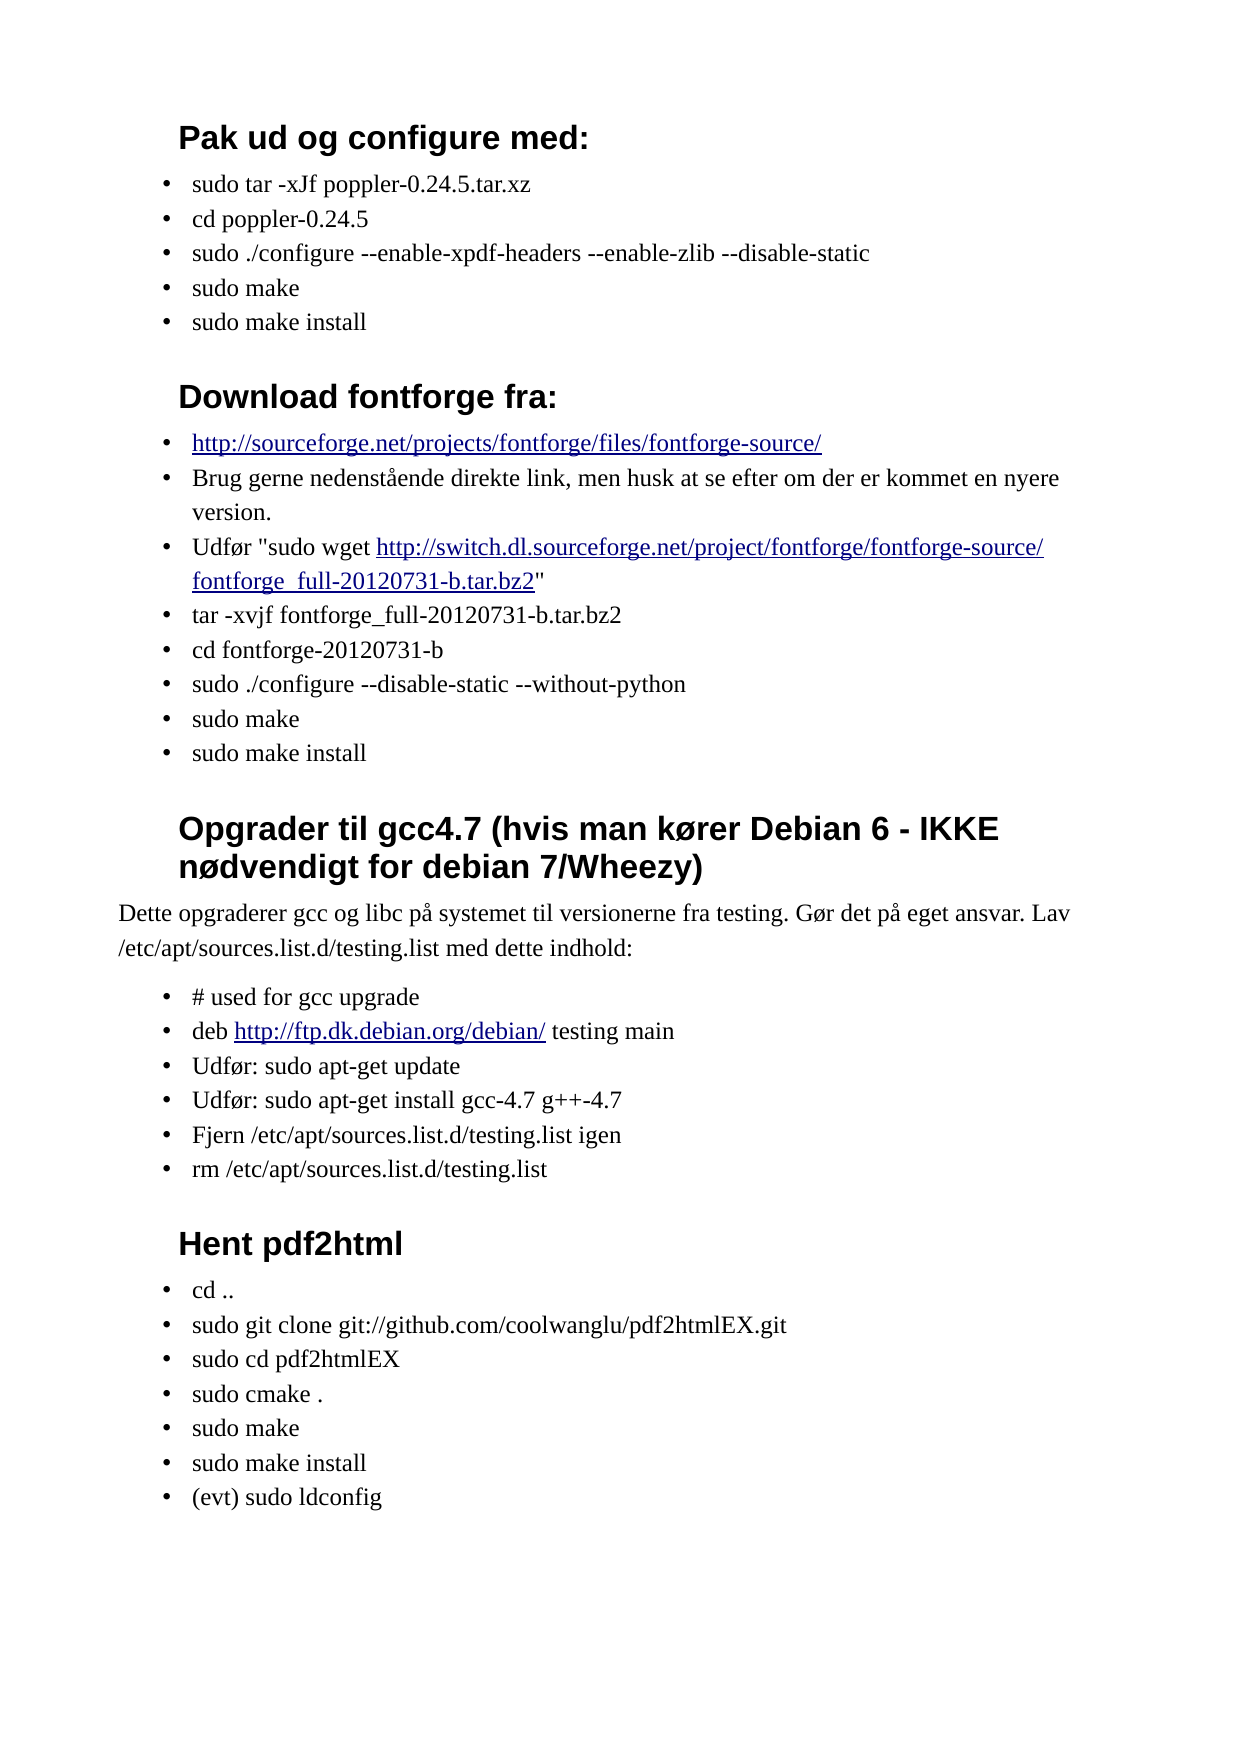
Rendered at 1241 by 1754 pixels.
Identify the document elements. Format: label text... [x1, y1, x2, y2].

list sudo ./configure --disable-static --without-python [162, 669, 1122, 698]
list sudo cd pdf2htmlEX [162, 1344, 1122, 1373]
subtitle Download fontforge fra: [118, 377, 1122, 416]
list sudo make [162, 704, 1122, 733]
list Brug gerne nedenstående direkte link, men husk at se efter om der er kommet en nyere version. [162, 463, 1122, 526]
list cd poppler-0.24.5 [162, 204, 1122, 232]
list rm /etc/apt/sources.list.d/testing.list [162, 1154, 1122, 1183]
list sudo ./configure --enable-xpdf-headers --enable-zlib --disable-static [162, 238, 1122, 267]
list sudo git clone git://github.com/coolwanglu/pdf2htmlEX.git [162, 1310, 1122, 1338]
text Dette opgraderer gcc og libc på systemet til versionerne fra testing. Gør det på eget ansvar. Lav /etc/apt/sources.list.d/testing.list med dette indhold: [118, 898, 1122, 961]
list # used for gcc upgrade [162, 982, 1122, 1011]
list sudo make [162, 1413, 1122, 1442]
subtitle Pak ud og configure med: [118, 118, 1122, 157]
subtitle Opgrader til gcc4.7 (hvis man kører Debian 6 - IKKE nødvendigt for debian 7/Wheezy) [118, 808, 1122, 886]
list tar -xvjf fontforge_full-20120731-b.tar.bz2 [162, 601, 1122, 629]
list Fjern /etc/apt/sources.list.d/testing.list igen [162, 1120, 1122, 1148]
list sudo tar -xJf poppler-0.24.5.tar.xz [162, 169, 1122, 198]
list sudo make install [162, 1448, 1122, 1476]
list cd .. [162, 1275, 1122, 1304]
list cd fontforge-20120731-b [162, 635, 1122, 664]
list Udfør: sudo apt-get install gcc-4.7 g++-4.7 [162, 1085, 1122, 1114]
list sudo make [162, 273, 1122, 301]
list sudo make install [162, 307, 1122, 336]
list Udfør "sudo wget http://switch.dl.sourceforge.net/project/fontforge/fontforge-source/fontforge_full-20120731-b.tar.bz2" [162, 532, 1122, 595]
list (evt) sudo ldconfig [162, 1482, 1122, 1511]
subtitle Hent pdf2html [118, 1224, 1122, 1263]
list Udfør: sudo apt-get update [162, 1051, 1122, 1079]
list sudo cmake . [162, 1379, 1122, 1407]
list sudo make install [162, 738, 1122, 767]
list http://sourceforge.net/projects/fontforge/files/fontforge-source/ [162, 428, 1122, 457]
list deb http://ftp.dk.debian.org/debian/ testing main [162, 1016, 1122, 1045]
